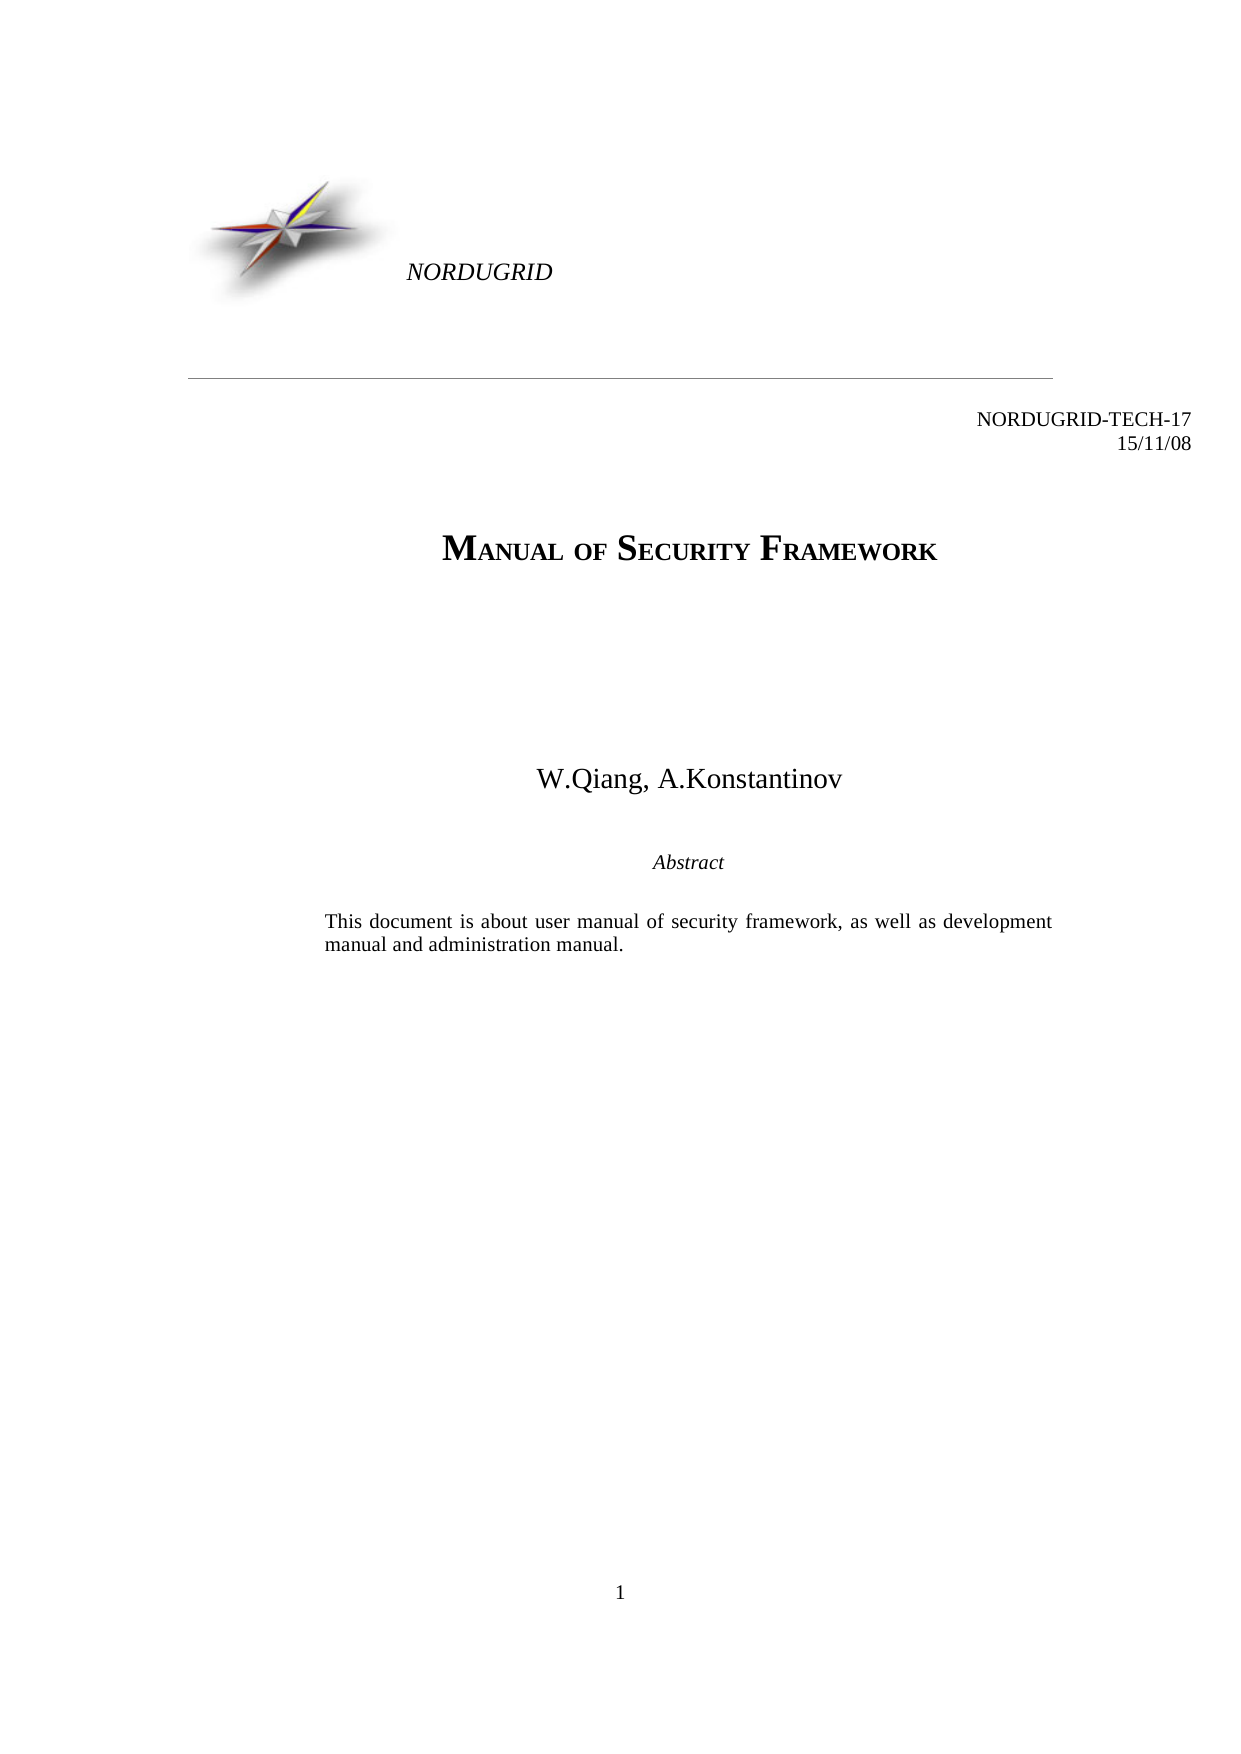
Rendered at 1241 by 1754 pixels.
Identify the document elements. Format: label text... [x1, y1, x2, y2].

table_header [188, 150, 406, 338]
table_cell [1054, 910, 1191, 1265]
picture [189, 175, 400, 309]
table_header NORDUGRID-TECH-17 15/11/08 [188, 408, 1191, 526]
table_cell [188, 910, 324, 1265]
table_cell Abstract [188, 851, 1191, 910]
table_header NORDUGRID [406, 150, 733, 338]
table_cell Manual of Security Framework [188, 526, 1191, 763]
table_cell This document is about user manual of security framework, as well as development manual and administration manual. [325, 910, 1054, 1265]
table_cell W.Qiang, A.Konstantinov [188, 763, 1191, 851]
